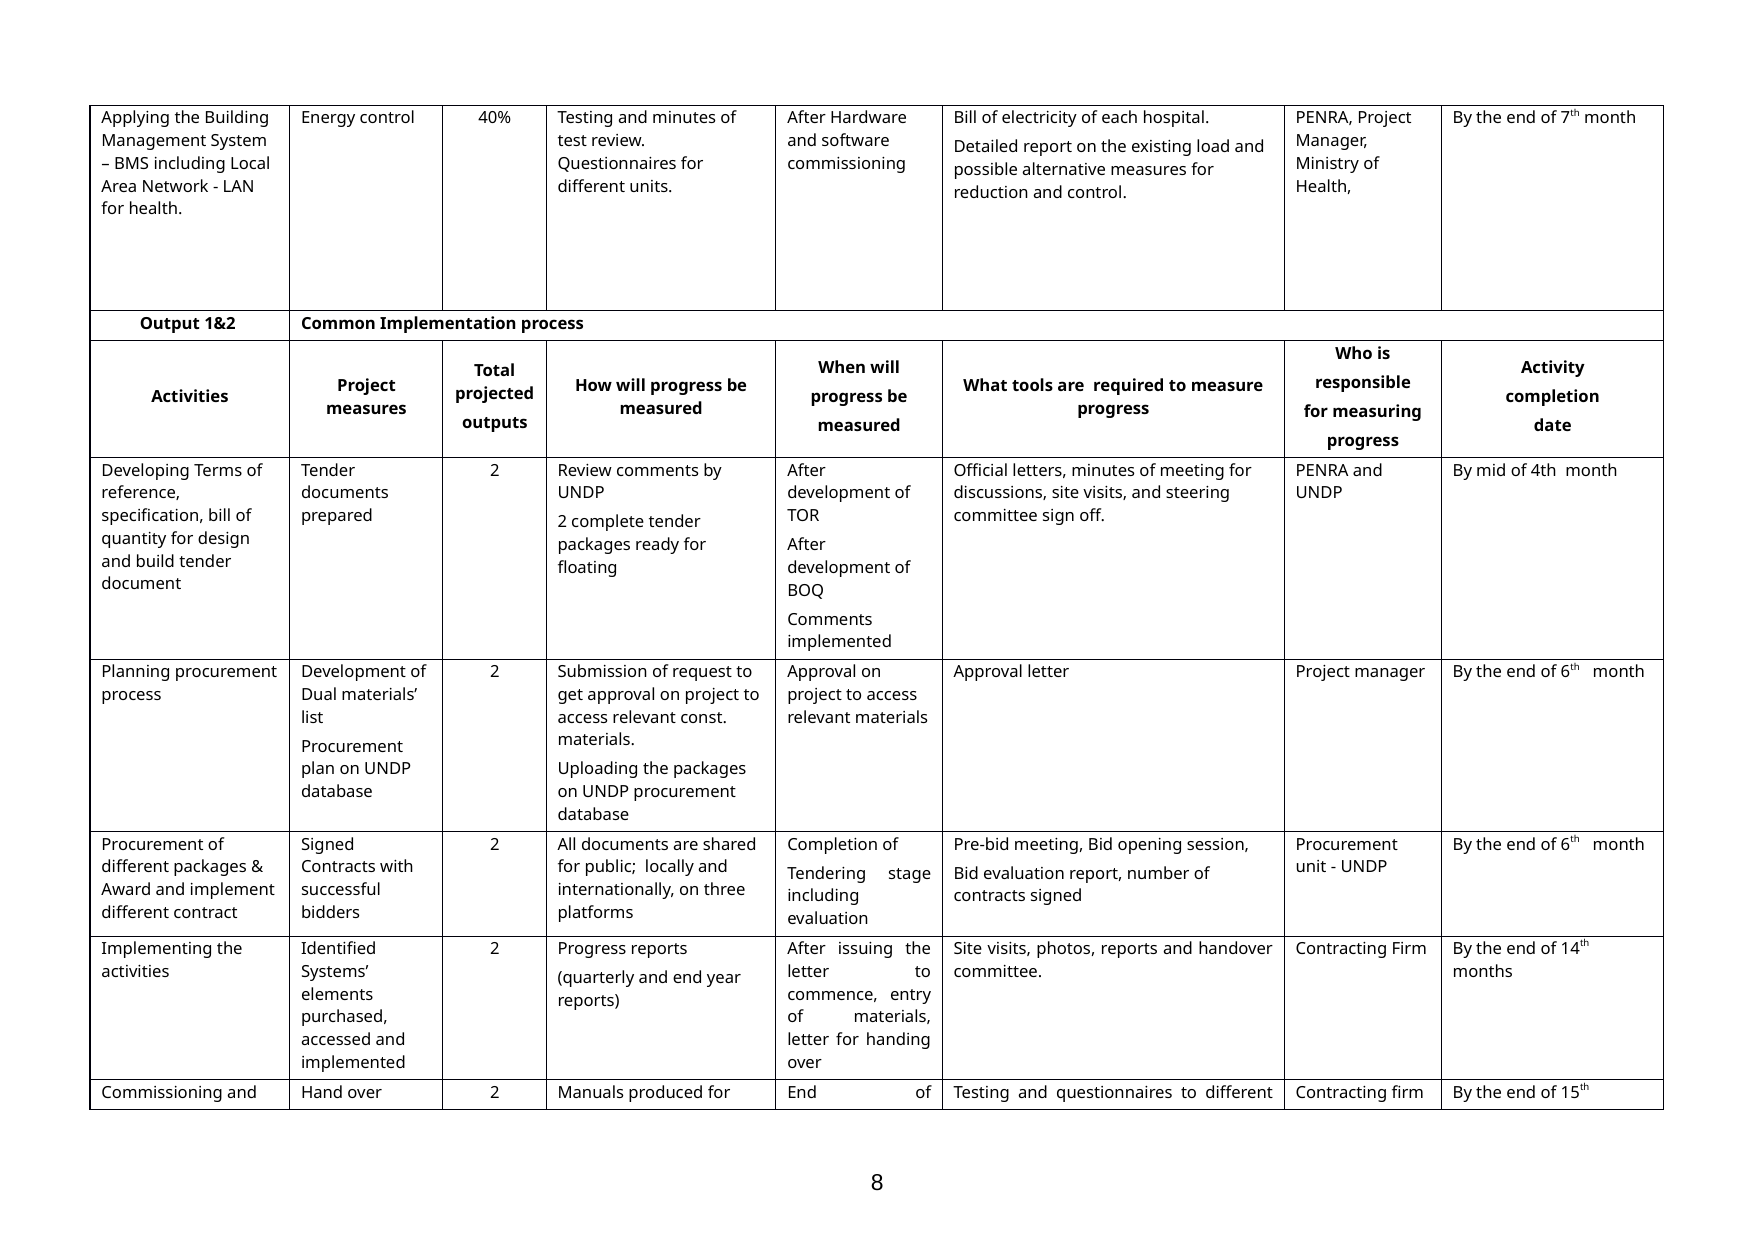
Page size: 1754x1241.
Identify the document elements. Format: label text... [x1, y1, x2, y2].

table_cell By the end of 14th months [1442, 937, 1663, 1079]
table_cell Hand over [290, 1080, 442, 1109]
table_cell Commissioning and [91, 1080, 289, 1109]
table_cell Activity completion date [1442, 341, 1663, 457]
table_cell After Hardware and software commissioning [776, 106, 942, 310]
table_cell Output 1&2 [91, 311, 289, 340]
table_cell By the end of 6th month [1442, 832, 1663, 936]
table_cell End of [776, 1080, 942, 1109]
table_cell Total projected outputs [443, 341, 546, 457]
table_cell Project manager [1285, 660, 1441, 831]
table_cell Testing and questionnaires to different [943, 1080, 1284, 1109]
table_cell Progress reports (quarterly and end year reports) [547, 937, 775, 1079]
table_cell Testing and minutes of test review. Questionnaires for different units. [547, 106, 775, 310]
table_cell Project measures [290, 341, 442, 457]
table_cell How will progress be measured [547, 341, 775, 457]
table_cell 40% [443, 106, 546, 310]
table_cell Activities [91, 341, 289, 457]
table_cell 2 [443, 1080, 546, 1109]
table_cell Bill of electricity of each hospital. Detailed report on the existing load and possible alternative measures for reduction and control. [943, 106, 1284, 310]
table_cell Implementing the activities [91, 937, 289, 1079]
table_cell Identified Systems’ elements purchased, accessed and implemented [290, 937, 442, 1079]
table_cell After issuing the letter to commence, entry of materials, letter for handing over [776, 937, 942, 1079]
table_cell By the end of 6th month [1442, 660, 1663, 831]
table_cell 2 [443, 937, 546, 1079]
table_cell Completion of Tendering stage including evaluation [776, 832, 942, 936]
table_cell Signed Contracts with successful bidders [290, 832, 442, 936]
table_cell Developing Terms of reference, specification, bill of quantity for design and build tender document [91, 458, 289, 659]
table_cell Review comments by UNDP 2 complete tender packages ready for floating [547, 458, 775, 659]
table_cell Approval on project to access relevant materials [776, 660, 942, 831]
table_cell After development of TOR After development of BOQ Comments implemented [776, 458, 942, 659]
table_cell PENRA, Project Manager, Ministry of Health, [1285, 106, 1441, 310]
table_cell Procurement unit - UNDP [1285, 832, 1441, 936]
table_cell Contracting firm [1285, 1080, 1441, 1109]
table_cell Pre-bid meeting, Bid opening session, Bid evaluation report, number of contracts signed [943, 832, 1284, 936]
table_cell What tools are required to measure progress [943, 341, 1284, 457]
table_cell Official letters, minutes of meeting for discussions, site visits, and steering committee sign off. [943, 458, 1284, 659]
table_cell By the end of 15th [1442, 1080, 1663, 1109]
table_cell Who is responsible for measuring progress [1285, 341, 1441, 457]
table_cell 2 [443, 832, 546, 936]
table_cell Energy control [290, 106, 442, 310]
table_cell Planning procurement process [91, 660, 289, 831]
table_cell When will progress be measured [776, 341, 942, 457]
table_cell 2 [443, 458, 546, 659]
table_cell PENRA and UNDP [1285, 458, 1441, 659]
table_cell Applying the Building Management System – BMS including Local Area Network - LAN for health. [91, 106, 289, 310]
table_cell By the end of 7th month [1442, 106, 1663, 310]
table_cell Development of Dual materials’ list Procurement plan on UNDP database [290, 660, 442, 831]
table_cell By mid of 4th month [1442, 458, 1663, 659]
table_cell 2 [443, 660, 546, 831]
table_cell All documents are shared for public; locally and internationally, on three platforms [547, 832, 775, 936]
table_cell Manuals produced for [547, 1080, 775, 1109]
table_cell Site visits, photos, reports and handover committee. [943, 937, 1284, 1079]
table_cell Common Implementation process [290, 311, 1663, 340]
table_cell Approval letter [943, 660, 1284, 831]
table_cell Submission of request to get approval on project to access relevant const. materials. Uploading the packages on UNDP procurement database [547, 660, 775, 831]
table_cell Procurement of different packages & Award and implement different contract [91, 832, 289, 936]
table_cell Contracting Firm [1285, 937, 1441, 1079]
table_cell Tender documents prepared [290, 458, 442, 659]
